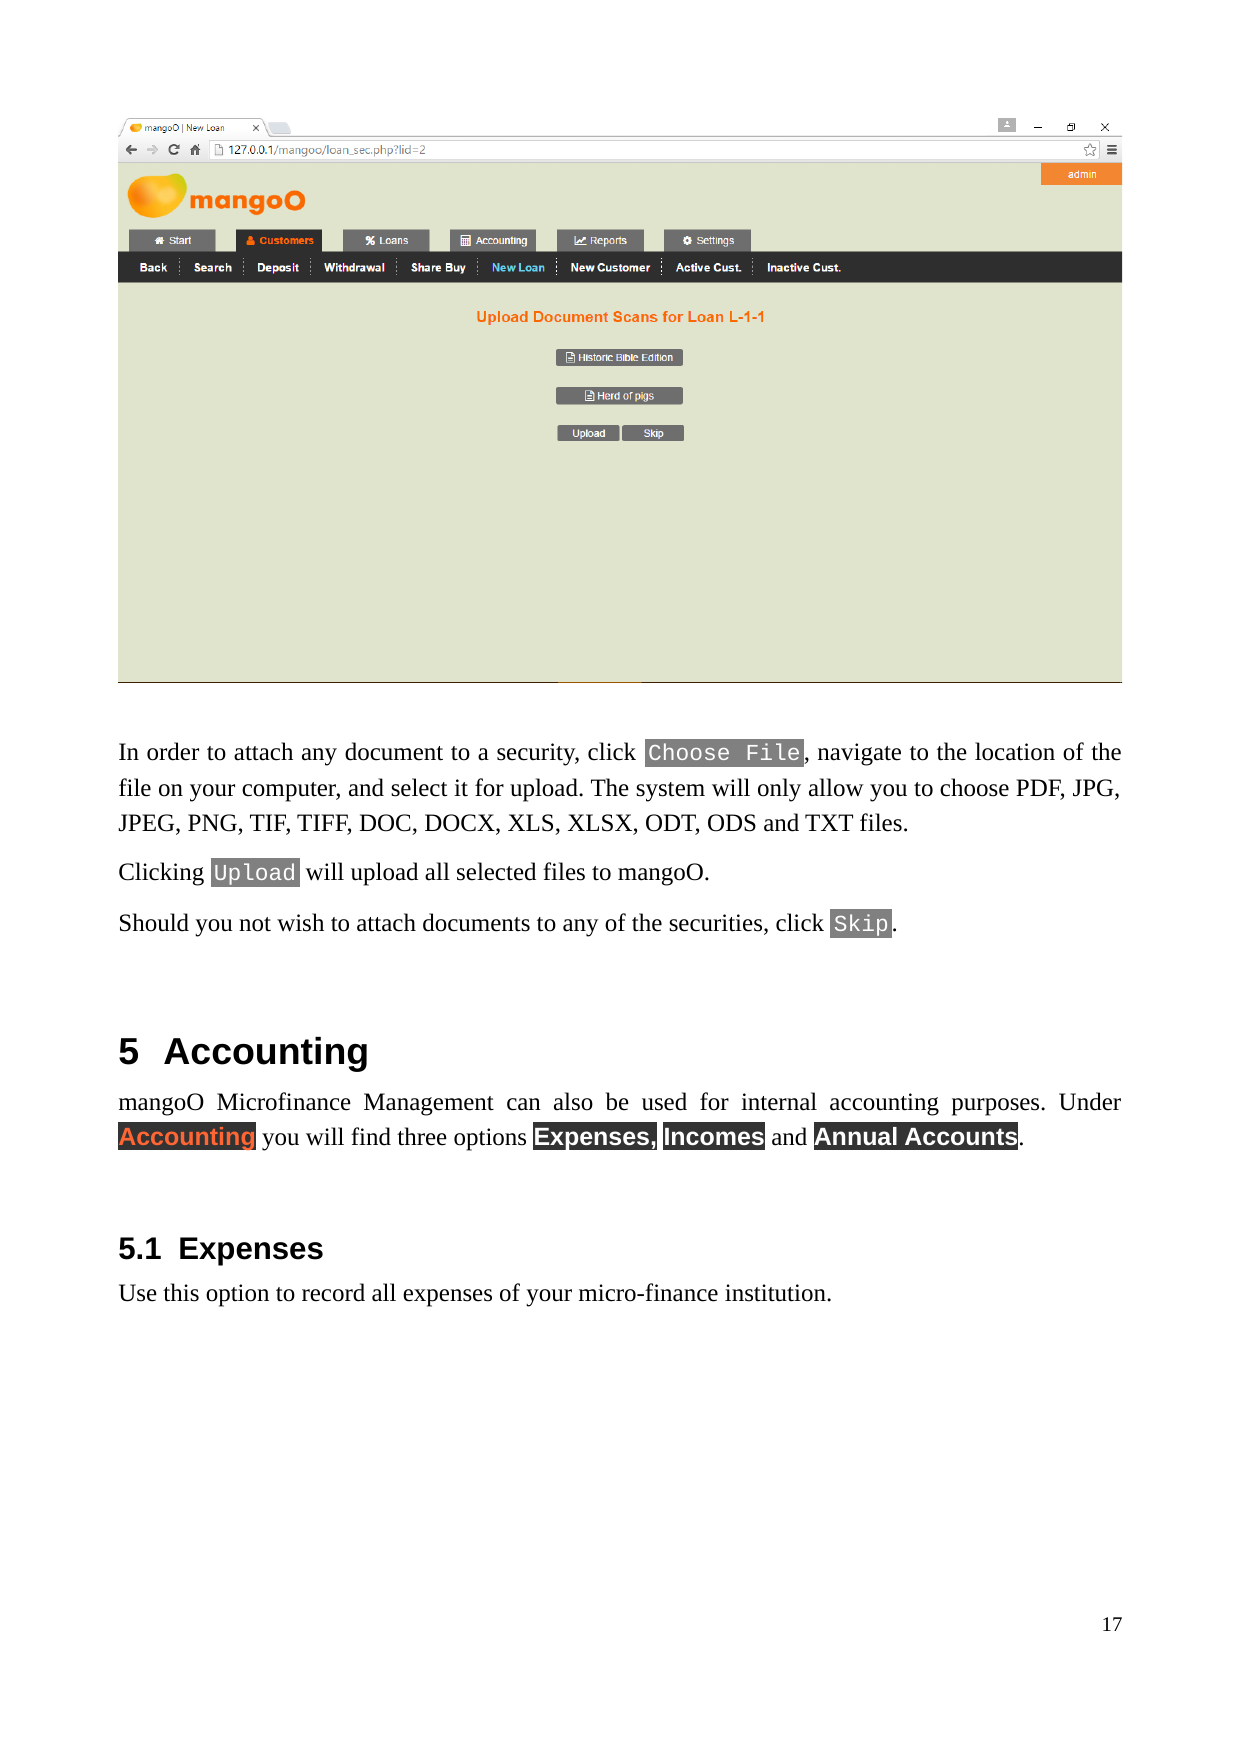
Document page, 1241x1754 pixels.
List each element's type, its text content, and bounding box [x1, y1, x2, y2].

text Use this option to record all expenses of your micro-finance institution. [118, 1278, 1122, 1307]
text mangoO Microfinance Management can also be used for internal accounting purposes. Under Accounting you will find three options Expenses, Incomes and Annual Accounts. [118, 1087, 1122, 1151]
subtitle Expenses [118, 1230, 1122, 1266]
text Should you not wish to attach documents to any of the securities, click Skip [118, 908, 891, 938]
text Clicking Upload will upload all selected files to mangoO. [118, 857, 1122, 887]
picture [118, 118, 1123, 683]
subtitle Accounting [118, 1029, 1122, 1072]
text In order to attach any document to a security, click Choose File, navigate to the location of the file on your computer, and select it for upload. The system will only allow you to choose PDF, JPG, JPEG, PNG, TIF, TIFF, DOC, DOCX, XLS, XLSX, ODT, ODS and TXT files. [118, 737, 1122, 836]
text . [892, 908, 1122, 938]
